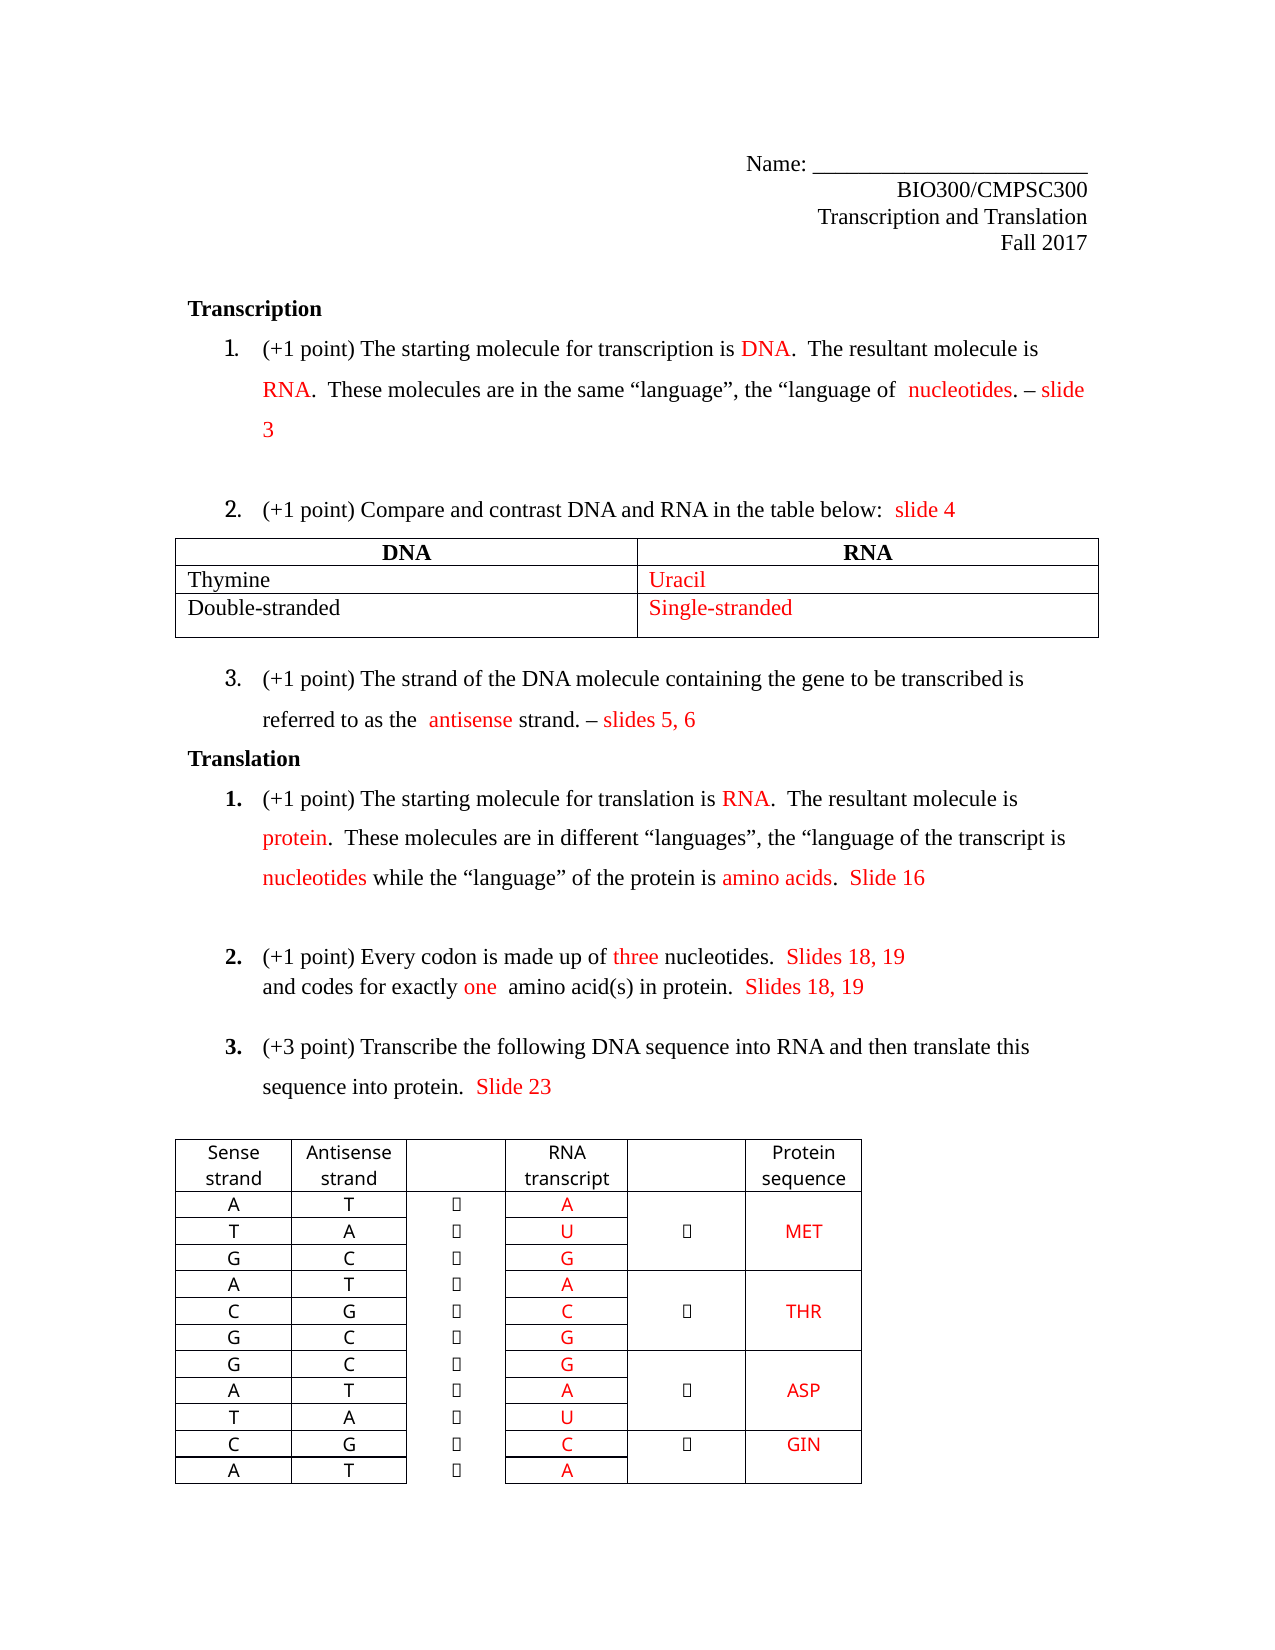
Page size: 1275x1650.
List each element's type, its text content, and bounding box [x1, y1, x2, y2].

table_cell ASP [746, 1351, 861, 1430]
table_cell A [176, 1458, 291, 1483]
table_cell Uracil [638, 566, 1098, 593]
list (+1 point) The strand of the DNA molecule containing the gene to be transcribed is referred to as the antisense strand. – slides 5, 6 [225, 664, 1087, 732]
table_cell A [506, 1192, 627, 1217]
table_cell A [506, 1271, 627, 1297]
table_cell T [176, 1218, 291, 1244]
table_cell T [292, 1458, 406, 1483]
table_cell C [176, 1298, 291, 1323]
text Transcription and Translation [187, 203, 1087, 229]
table_cell A [176, 1378, 291, 1403]
table_cell  [407, 1217, 505, 1244]
text Transcription [187, 295, 1087, 321]
table_cell G [506, 1351, 627, 1377]
table_cell G [506, 1245, 627, 1270]
table_cell  [407, 1350, 505, 1377]
table_header [628, 1140, 745, 1191]
table_cell  [628, 1351, 745, 1430]
table_cell T [292, 1271, 406, 1297]
table_cell C [292, 1351, 406, 1377]
table_cell G [292, 1298, 406, 1323]
list and codes for exactly one amino acid(s) in protein. Slides 18, 19 [225, 973, 1087, 999]
table_header RNA transcript [506, 1140, 627, 1191]
table_cell  [628, 1431, 745, 1483]
list (+1 point) Every codon is made up of three nucleotides. Slides 18, 19 [225, 943, 1087, 969]
text Translation [187, 745, 1087, 772]
table_cell C [292, 1325, 406, 1350]
table_cell A [292, 1404, 406, 1430]
table_header RNA [638, 539, 1098, 565]
table_cell  [628, 1192, 745, 1270]
list (+1 point) The starting molecule for translation is RNA. The resultant molecule is protein. These molecules are in different “languages”, the “language of the transcript is nucleotides while the “language” of the protein is amino acids. Slide 16 [225, 785, 1087, 890]
table_cell MET [746, 1192, 861, 1270]
table_cell THR [746, 1271, 861, 1350]
table_header Protein sequence [746, 1140, 861, 1191]
table_cell Double-stranded [176, 594, 637, 637]
list (+1 point) The starting molecule for transcription is DNA. The resultant molecule is RNA. These molecules are in the same “language”, the “language of nucleotides. – slide 3 [225, 334, 1087, 442]
table_header DNA [176, 539, 637, 565]
table_cell T [292, 1378, 406, 1403]
text Name: ________________________ [187, 150, 1087, 176]
table_header [407, 1140, 505, 1191]
table_cell  [628, 1271, 745, 1350]
table_cell  [407, 1270, 505, 1297]
table_cell  [407, 1430, 505, 1456]
table_cell  [407, 1192, 505, 1217]
text Fall 2017 [187, 229, 1087, 255]
table_cell Single-stranded [638, 594, 1098, 637]
table_cell  [407, 1244, 505, 1270]
list (+3 point) Transcribe the following DNA sequence into RNA and then translate this sequence into protein. Slide 23 [225, 1033, 1087, 1099]
table_cell A [506, 1458, 627, 1483]
table_cell C [506, 1298, 627, 1323]
table_cell T [292, 1192, 406, 1217]
table_cell G [176, 1351, 291, 1377]
table_cell A [292, 1218, 406, 1244]
table_cell U [506, 1404, 627, 1430]
table_cell GIN [746, 1431, 861, 1483]
table_cell G [176, 1325, 291, 1350]
table_cell G [506, 1325, 627, 1350]
table_cell A [176, 1192, 291, 1217]
table_cell  [407, 1403, 505, 1430]
list (+1 point) Compare and contrast DNA and RNA in the table below: slide 4 [225, 495, 1087, 523]
table_cell  [407, 1456, 505, 1483]
table_cell  [407, 1324, 505, 1350]
table_cell T [176, 1404, 291, 1430]
table_header Antisense strand [292, 1140, 406, 1191]
table_cell U [506, 1218, 627, 1244]
table_cell G [176, 1245, 291, 1270]
table_cell C [292, 1245, 406, 1270]
text BIO300/CMPSC300 [187, 176, 1087, 203]
table_cell G [292, 1431, 406, 1456]
table_cell A [176, 1271, 291, 1297]
table_cell Thymine [176, 566, 637, 593]
table_cell  [407, 1377, 505, 1403]
table_cell C [506, 1431, 627, 1456]
table_header Sense strand [176, 1140, 291, 1191]
table_cell C [176, 1431, 291, 1456]
table_cell A [506, 1378, 627, 1403]
table_cell  [407, 1297, 505, 1323]
